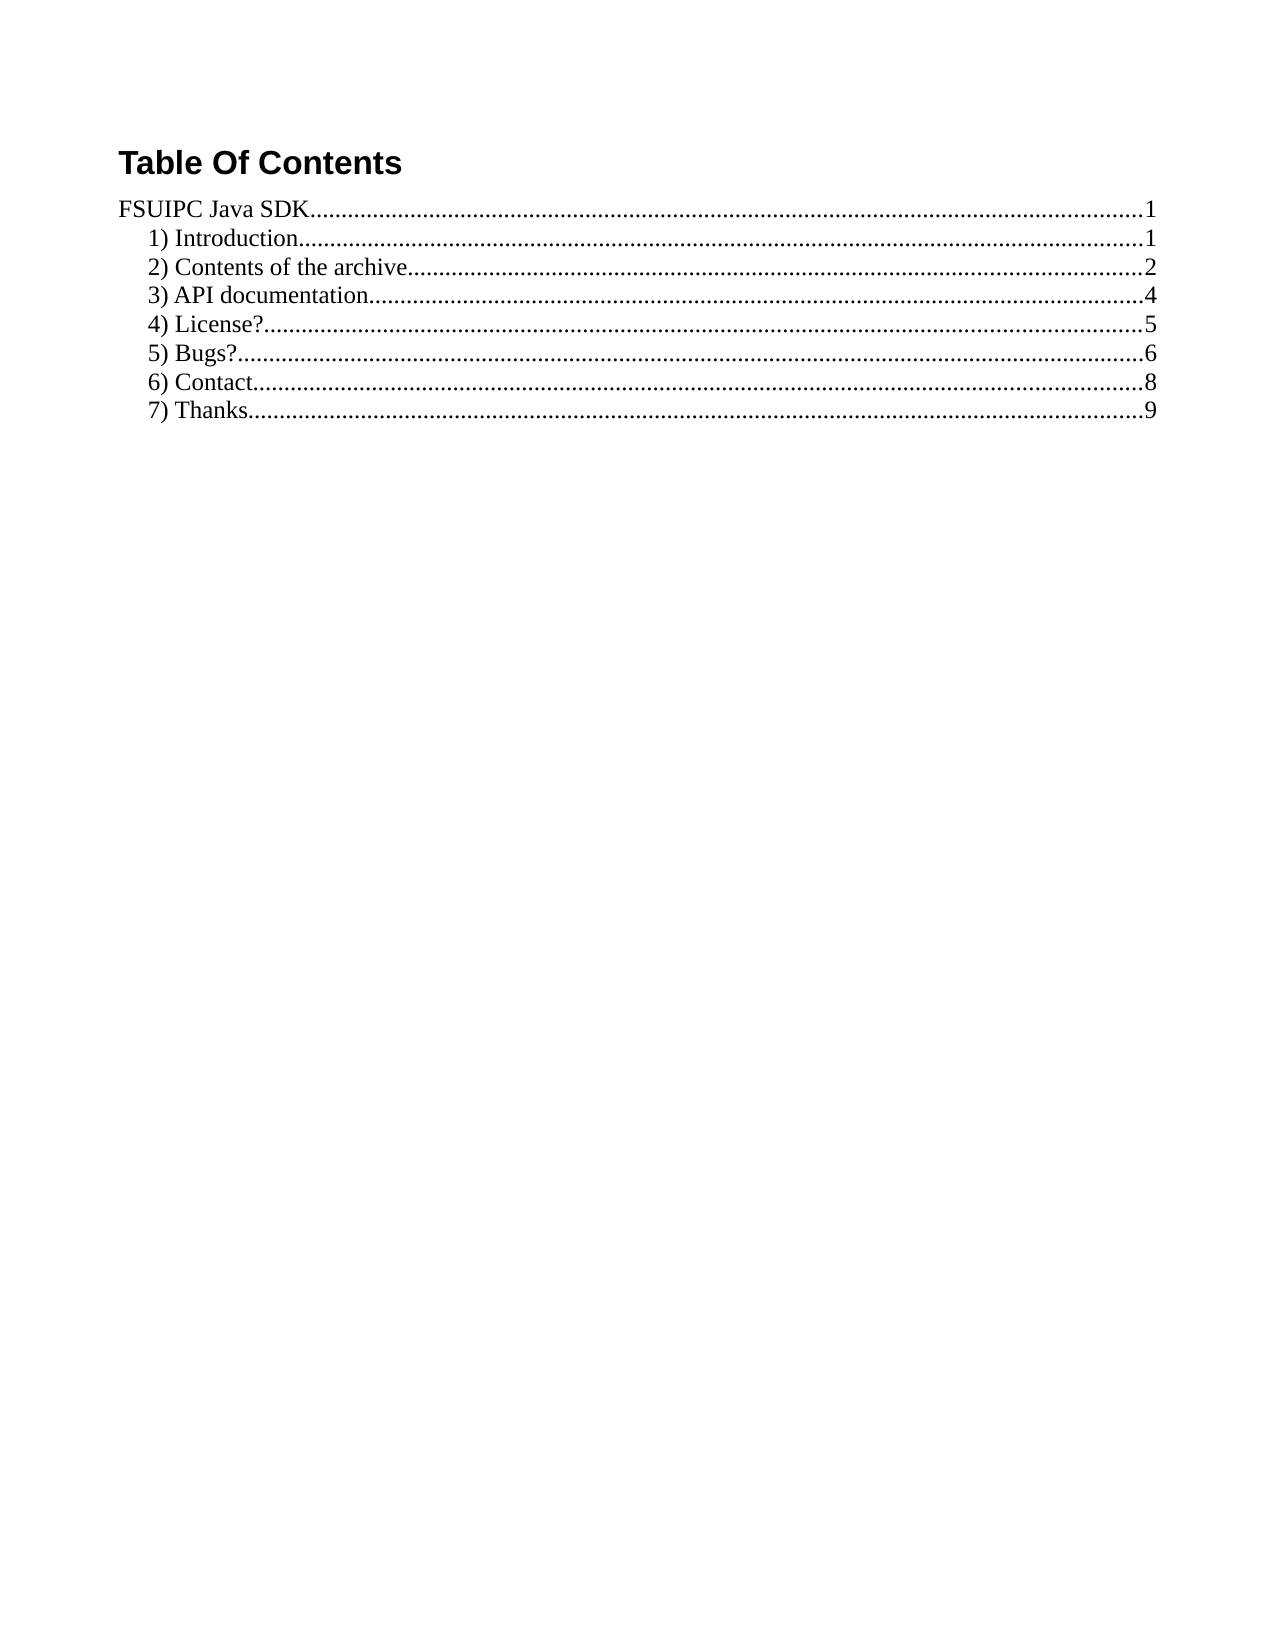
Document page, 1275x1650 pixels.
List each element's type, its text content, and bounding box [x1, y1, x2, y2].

subtitle Table Of Contents [118, 143, 1157, 182]
text FSUIPC Java SDK 1 [118, 194, 1157, 223]
text 4) License? 5 [148, 309, 1157, 338]
text 3) API documentation 4 [148, 280, 1157, 309]
text 7) Thanks 9 [148, 395, 1157, 424]
text 5) Bugs? 6 [148, 338, 1157, 367]
text 2) Contents of the archive 2 [148, 252, 1157, 280]
text 6) Contact 8 [148, 367, 1157, 395]
text 1) Introduction 1 [148, 223, 1157, 252]
